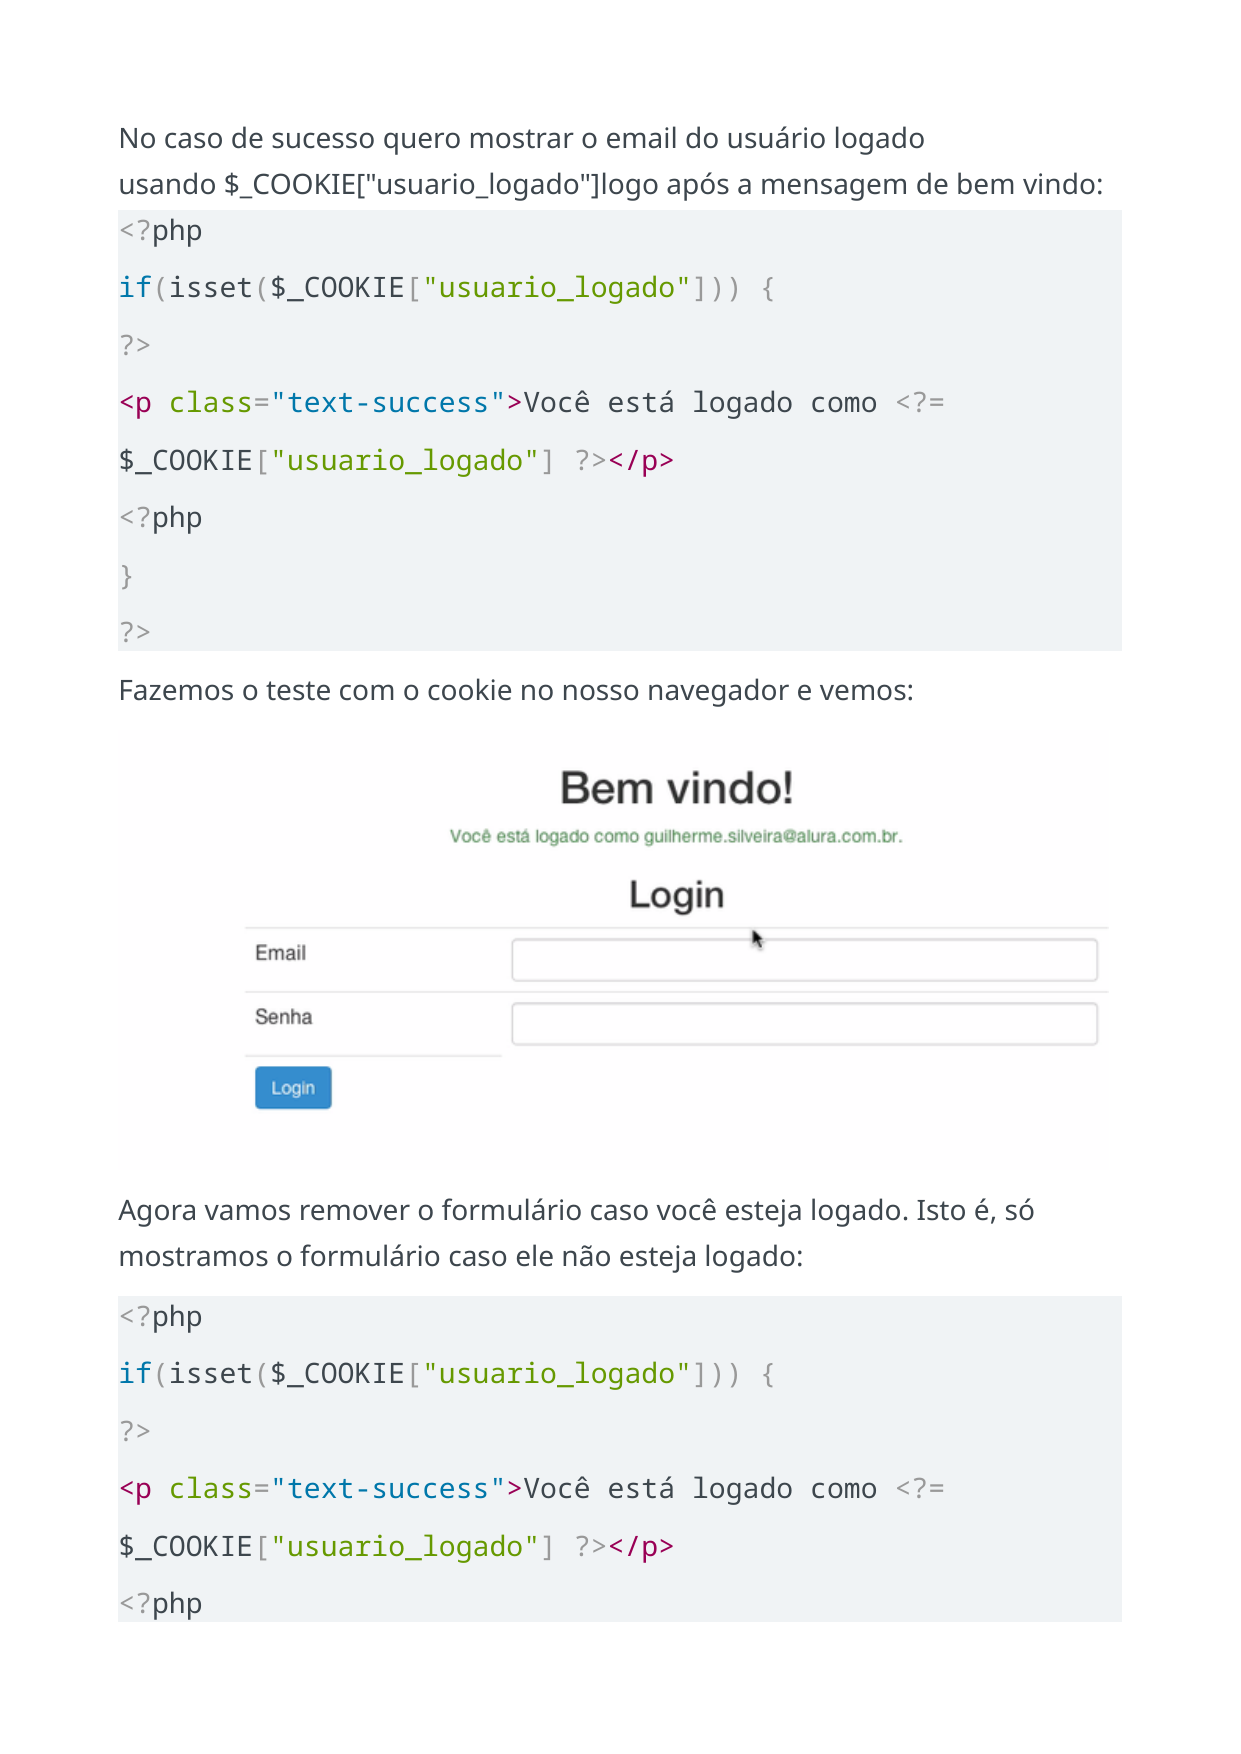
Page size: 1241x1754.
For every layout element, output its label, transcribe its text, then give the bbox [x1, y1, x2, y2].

text <?php [118, 210, 1122, 248]
text <?php [118, 497, 1122, 536]
text <?php [118, 1296, 1122, 1335]
picture [118, 730, 1109, 1170]
text No caso de sucesso quero mostrar o email do usuário logado usando $_COOKIE["usuario_logado"]logo após a mensagem de bem vindo: [118, 118, 1122, 202]
text if(isset($_COOKIE["usuario_logado"])) { [118, 267, 1122, 306]
text ?> [118, 325, 1122, 363]
text <?php [118, 1584, 1122, 1622]
text <p class="text-success">Você está logado como <?= $_COOKIE["usuario_logado"] ?></p> [118, 1469, 1122, 1565]
text Fazemos o teste com o cookie no nosso navegador e vemos: [118, 670, 1122, 708]
text <p class="text-success">Você está logado como <?= $_COOKIE["usuario_logado"] ?></p> [118, 382, 1122, 478]
text if(isset($_COOKIE["usuario_logado"])) { [118, 1354, 1122, 1392]
text } [118, 555, 1122, 593]
text ?> [118, 1411, 1122, 1450]
text Agora vamos remover o formulário caso você esteja logado. Isto é, só mostramos o formulário caso ele não esteja logado: [118, 1190, 1122, 1274]
text ?> [118, 612, 1122, 651]
